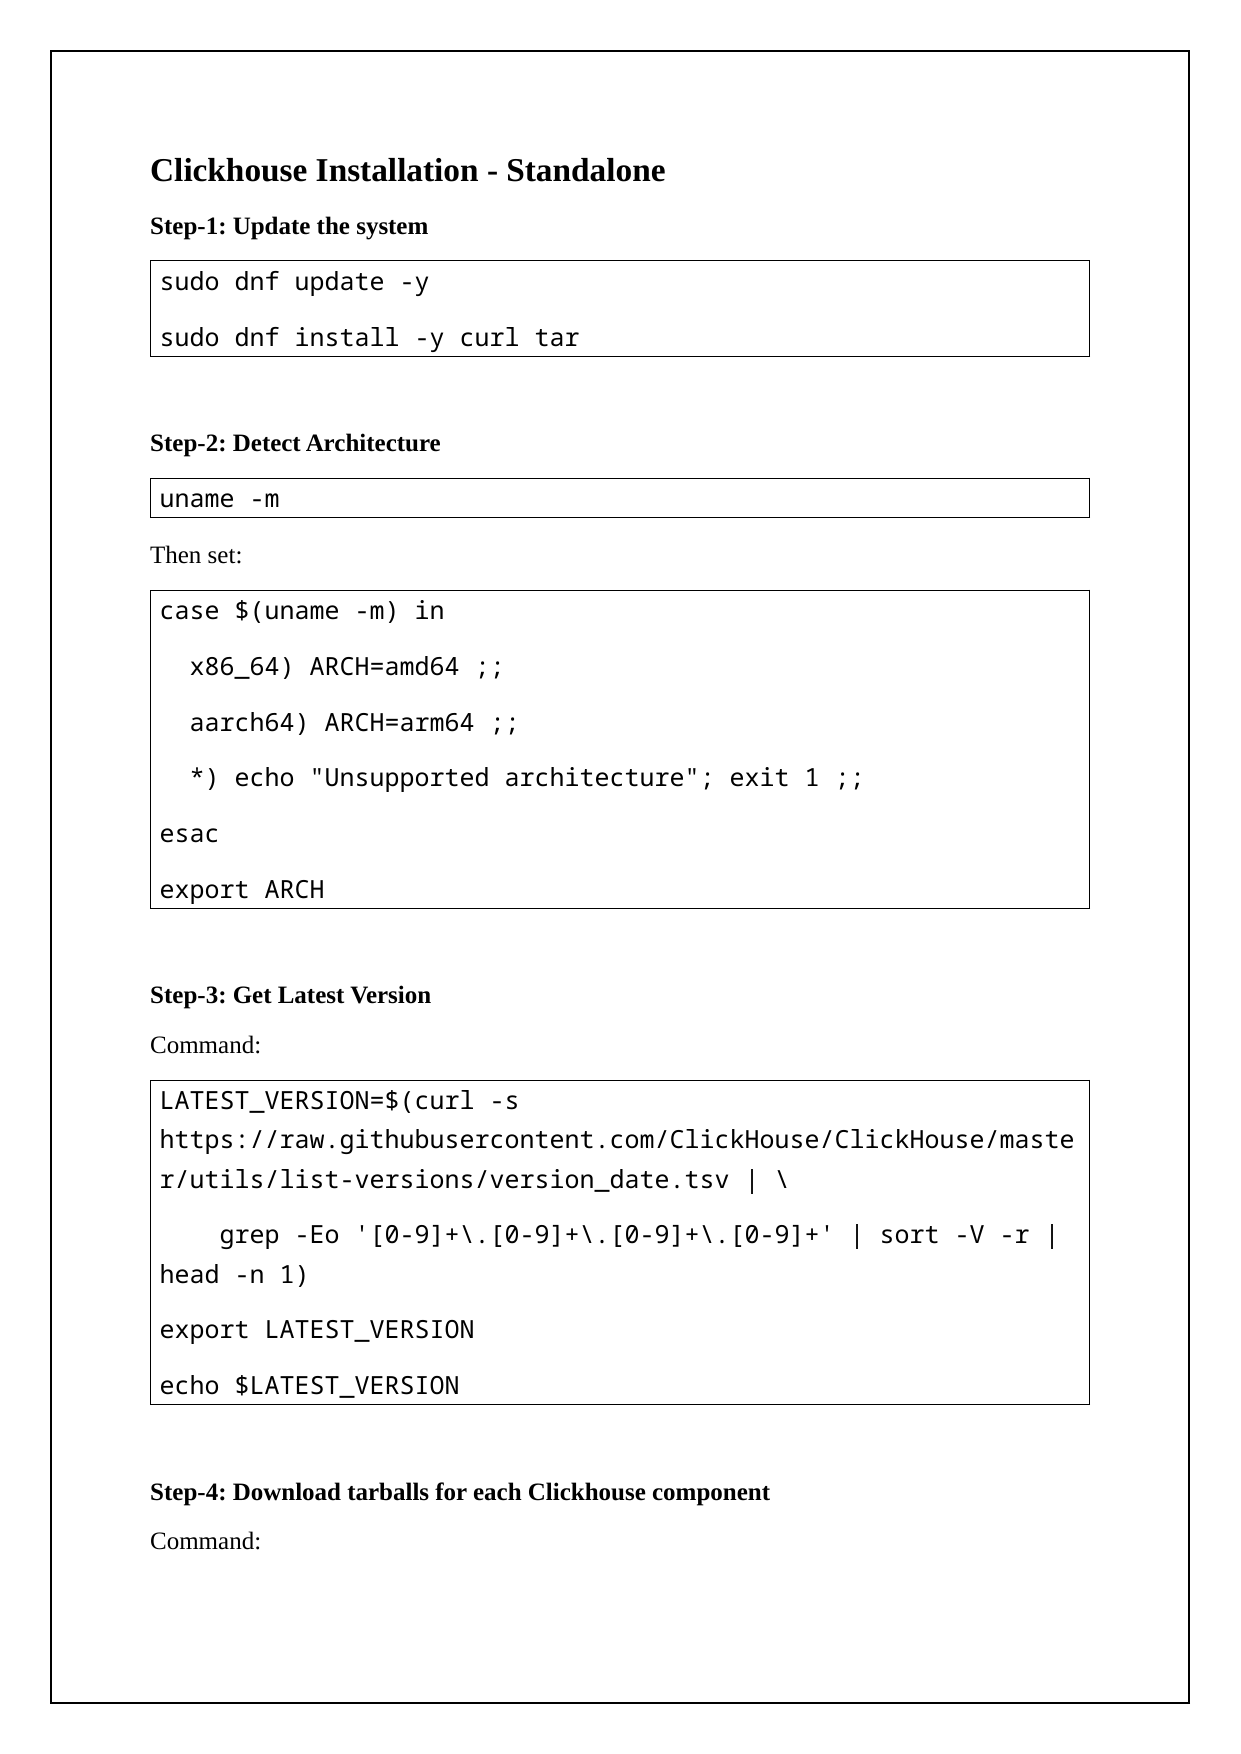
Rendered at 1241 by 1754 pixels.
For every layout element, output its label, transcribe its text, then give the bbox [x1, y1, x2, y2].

text Then set: [150, 540, 1090, 568]
text Clickhouse Installation - Standalone [150, 150, 1090, 188]
text grep -Eo '[0-9]+\.[0-9]+\.[0-9]+\.[0-9]+' | sort -V -r | head -n 1) [151, 1214, 1089, 1290]
text uname -m [151, 479, 1089, 517]
text sudo dnf update -y [151, 261, 1089, 298]
text LATEST_VERSION=$(curl -s https://raw.githubusercontent.com/ClickHouse/ClickHouse/master/utils/list-versions/version_date.tsv | \ [151, 1081, 1089, 1195]
text *) echo "Unsupported architecture"; exit 1 ;; [151, 757, 1089, 794]
text echo $LATEST_VERSION [151, 1365, 1089, 1404]
text Step-1: Update the system [150, 211, 1090, 239]
text esac [151, 813, 1089, 850]
text Step-2: Detect Architecture [150, 428, 1090, 457]
text x86_64) ARCH=amd64 ;; [151, 645, 1089, 682]
text export LATEST_VERSION [151, 1309, 1089, 1346]
text sudo dnf install -y curl tar [151, 316, 1089, 356]
text case $(uname -m) in [151, 591, 1089, 627]
text Step-4: Download tarballs for each Clickhouse component [150, 1477, 1090, 1505]
text Step-3: Get Latest Version [150, 980, 1090, 1009]
text export ARCH [151, 869, 1089, 908]
text Command: [150, 1526, 1090, 1555]
text aarch64) ARCH=arm64 ;; [151, 701, 1089, 738]
text Command: [150, 1030, 1090, 1059]
